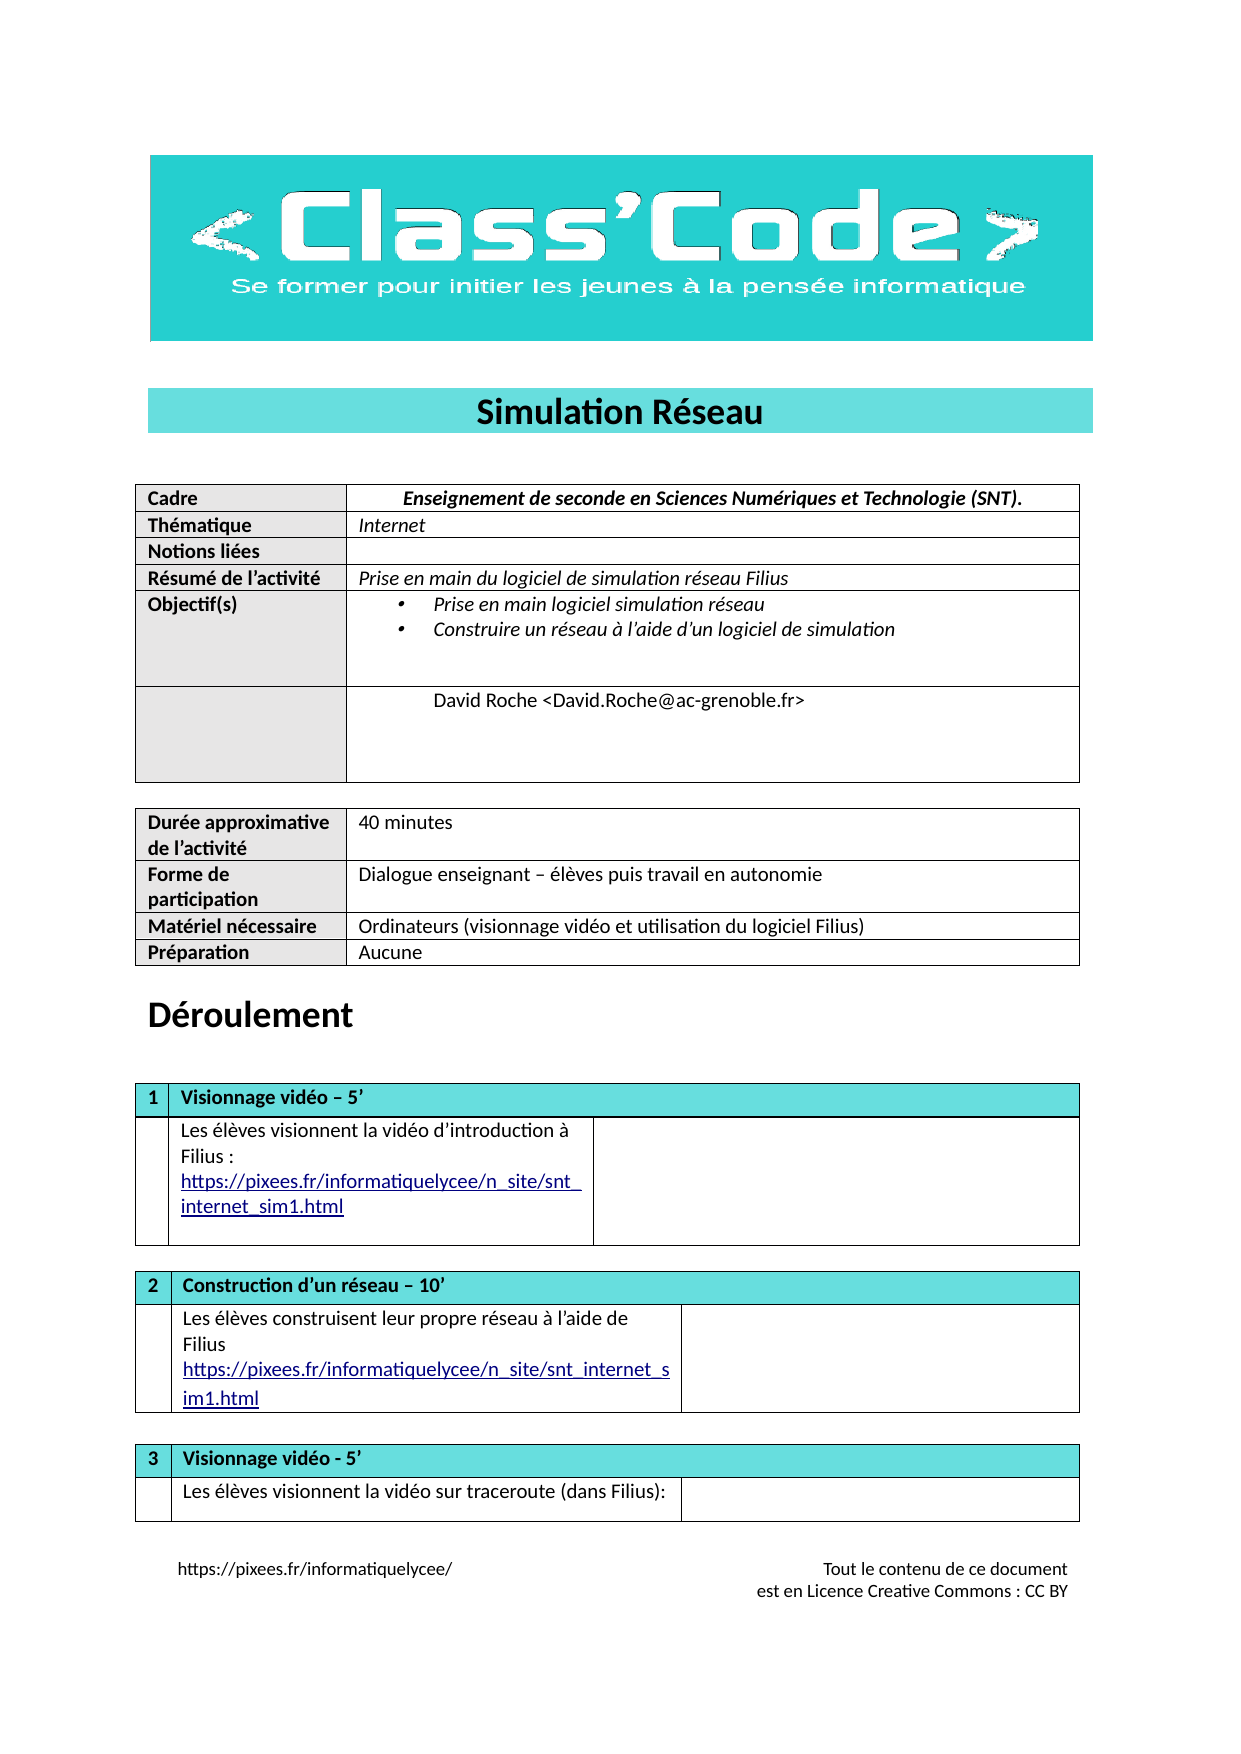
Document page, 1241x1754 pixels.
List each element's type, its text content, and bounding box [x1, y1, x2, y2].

table_cell Objectif(s) [136, 591, 346, 686]
table_cell [347, 538, 1079, 564]
picture [150, 155, 1093, 342]
table_cell Les élèves construisent leur propre réseau à l’aide de Filius https://pixees.fr/informatiquelycee/n_site/snt_internet_sim1.html [172, 1305, 681, 1412]
text Déroulement [148, 991, 1093, 1037]
table_header 2 [136, 1272, 171, 1304]
table_header Cadre [136, 485, 346, 511]
table_cell Résumé de l’activité [136, 565, 346, 590]
table_header 40 minutes [347, 809, 1079, 860]
table_cell Forme de participation [136, 861, 346, 912]
table_cell Thématique [136, 512, 346, 537]
table_cell [136, 1118, 168, 1244]
table_cell Prise en main du logiciel de simulation réseau Filius [347, 565, 1079, 590]
table_cell Notions liées [136, 538, 346, 564]
table_cell Aucune [347, 940, 1079, 965]
table_cell [136, 687, 346, 782]
table_cell Internet [347, 512, 1079, 537]
table_cell Matériel nécessaire [136, 913, 346, 938]
table_cell Préparation [136, 940, 346, 965]
text Simulation Réseau [148, 388, 1093, 433]
table_header Construction d’un réseau – 10’ [172, 1272, 1079, 1304]
table_header Visionnage vidéo - 5’ [172, 1445, 1079, 1477]
table_cell [136, 1478, 171, 1521]
table_header Visionnage vidéo – 5’ [169, 1084, 1079, 1116]
table_cell [594, 1118, 1079, 1244]
table_cell David Roche <David.Roche@ac-grenoble.fr> [347, 687, 1079, 782]
table_cell Dialogue enseignant – élèves puis travail en autonomie [347, 861, 1079, 912]
table_cell [136, 1305, 171, 1412]
table_header Enseignement de seconde en Sciences Numériques et Technologie (SNT). [347, 485, 1079, 511]
table_cell Les élèves visionnent la vidéo d’introduction à Filius : https://pixees.fr/informatiquelycee/n_site/snt_internet_sim1.html [169, 1118, 593, 1244]
table_header 1 [136, 1084, 168, 1116]
table_cell [682, 1478, 1079, 1521]
table_cell [682, 1305, 1079, 1412]
table_cell Ordinateurs (visionnage vidéo et utilisation du logiciel Filius) [347, 913, 1079, 938]
table_header 3 [136, 1445, 171, 1477]
table_header Durée approximative de l’activité [136, 809, 346, 860]
table_cell Les élèves visionnent la vidéo sur traceroute (dans Filius): [172, 1478, 681, 1521]
table_cell Prise en main logiciel simulation réseau Construire un réseau à l’aide d’un logiciel de simulation [347, 591, 1079, 686]
